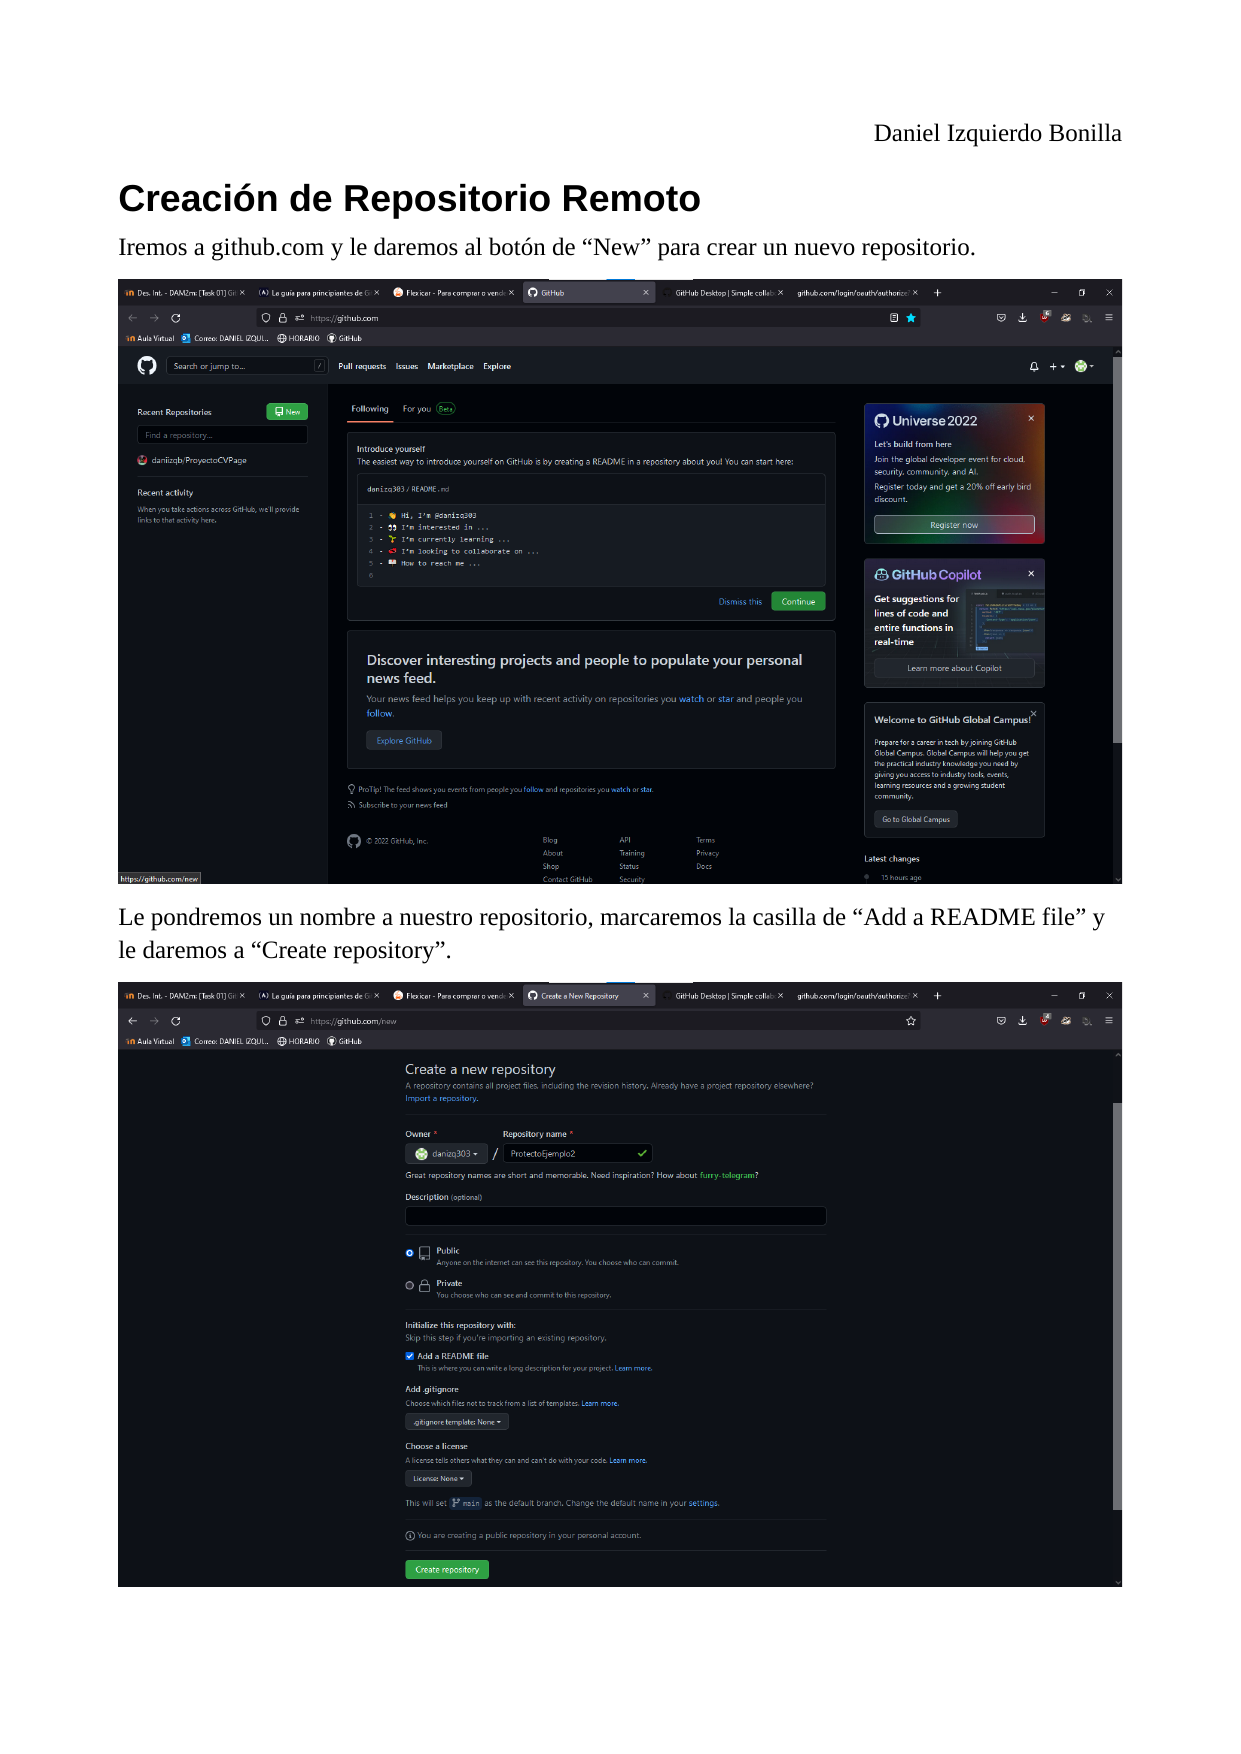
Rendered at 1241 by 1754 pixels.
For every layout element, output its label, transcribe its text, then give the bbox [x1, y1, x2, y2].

picture [118, 279, 1123, 884]
text Le pondremos un nombre a nuestro repositorio, marcaremos la casilla de “Add a README file” y le daremos a “Create repository”. [118, 902, 1122, 964]
picture [118, 982, 1123, 1587]
subtitle Creación de Repositorio Remoto [118, 176, 1122, 219]
text Iremos a github.com y le daremos al botón de “New” para crear un nuevo repositorio. [118, 232, 1122, 261]
